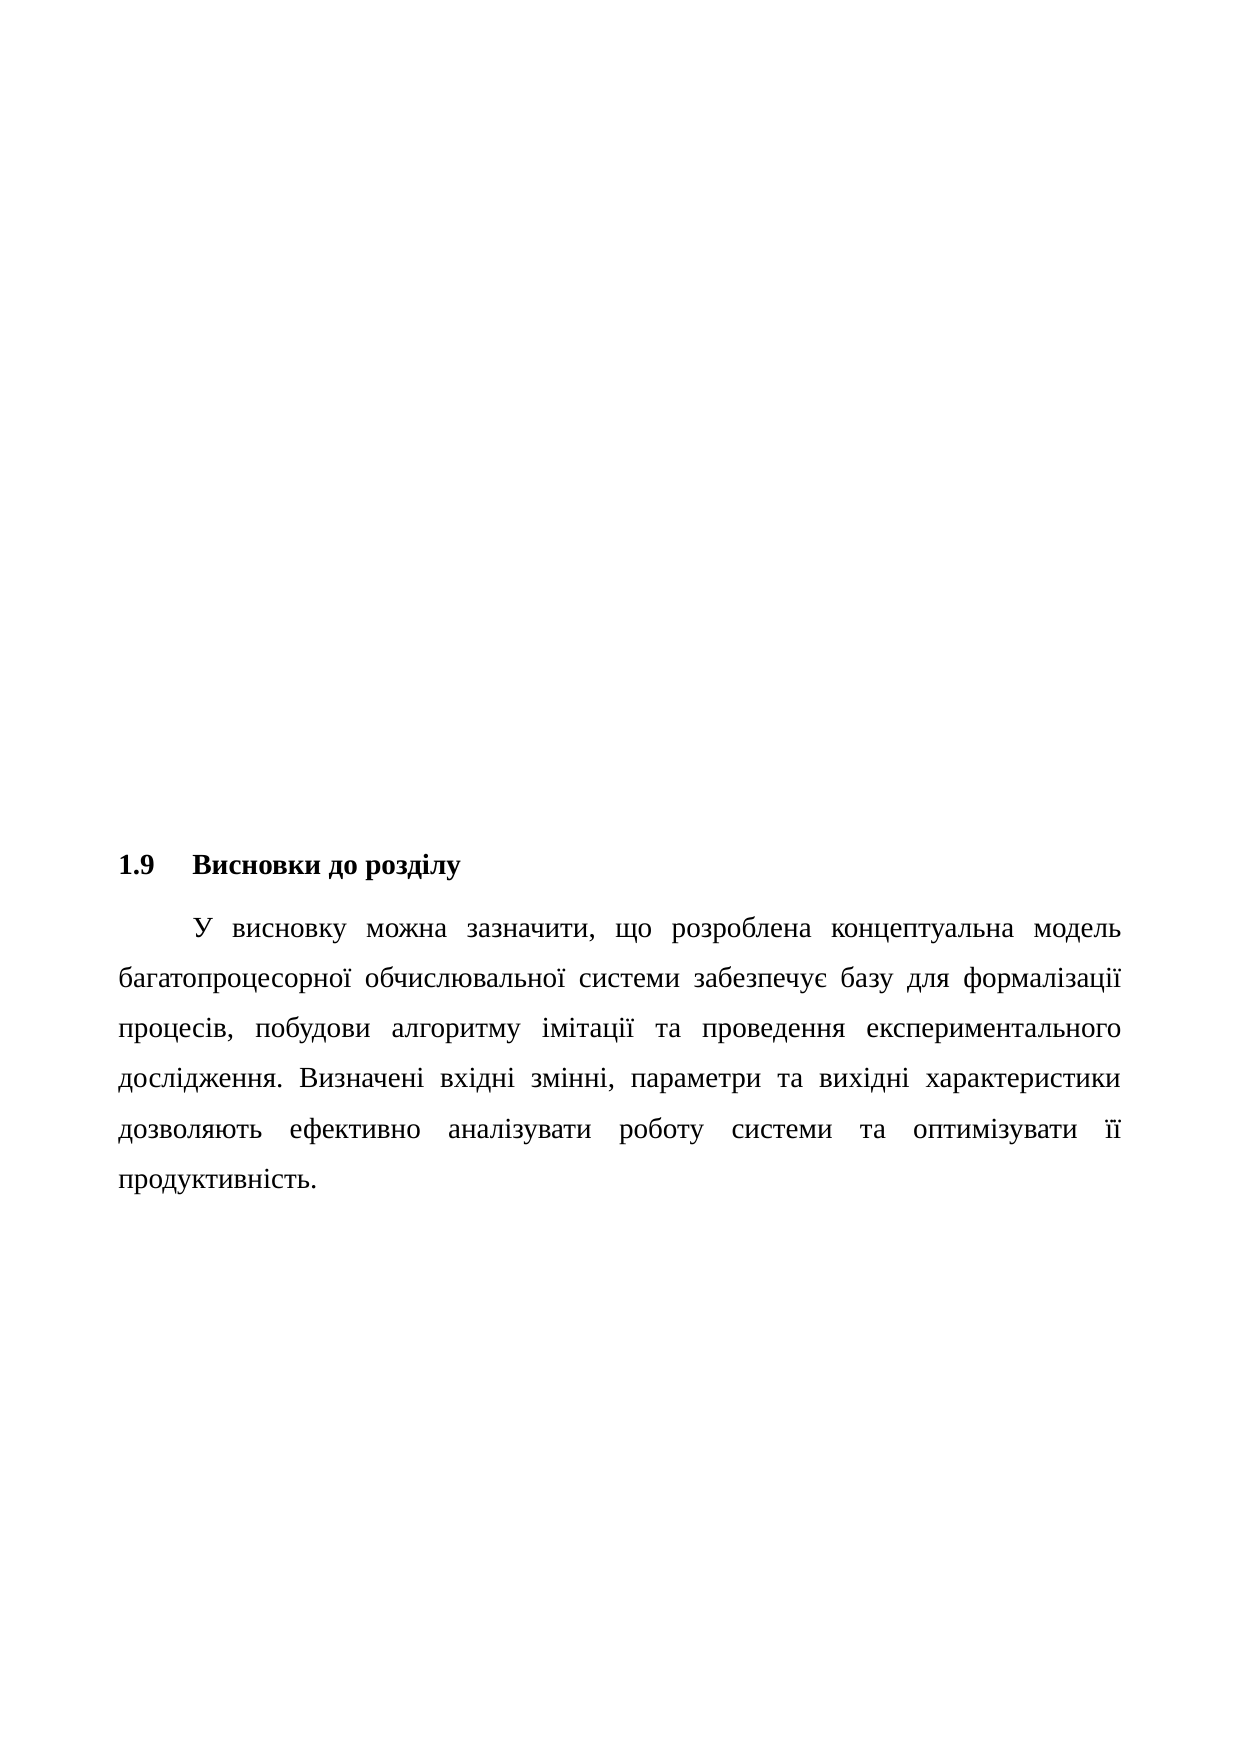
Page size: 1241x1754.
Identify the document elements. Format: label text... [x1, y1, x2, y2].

text У висновку можна зазначити, що розроблена концептуальна модель багатопроцесорної обчислювальної системи забезпечує базу для формалізації процесів, побудови алгоритму імітації та проведення експериментального дослідження. Визначені вхідні змінні, параметри та вихідні характеристики дозволяють ефективно аналізувати роботу системи та оптимізувати її продуктивність. [118, 910, 1122, 1195]
subtitle Висновки до розділу [118, 847, 1122, 880]
